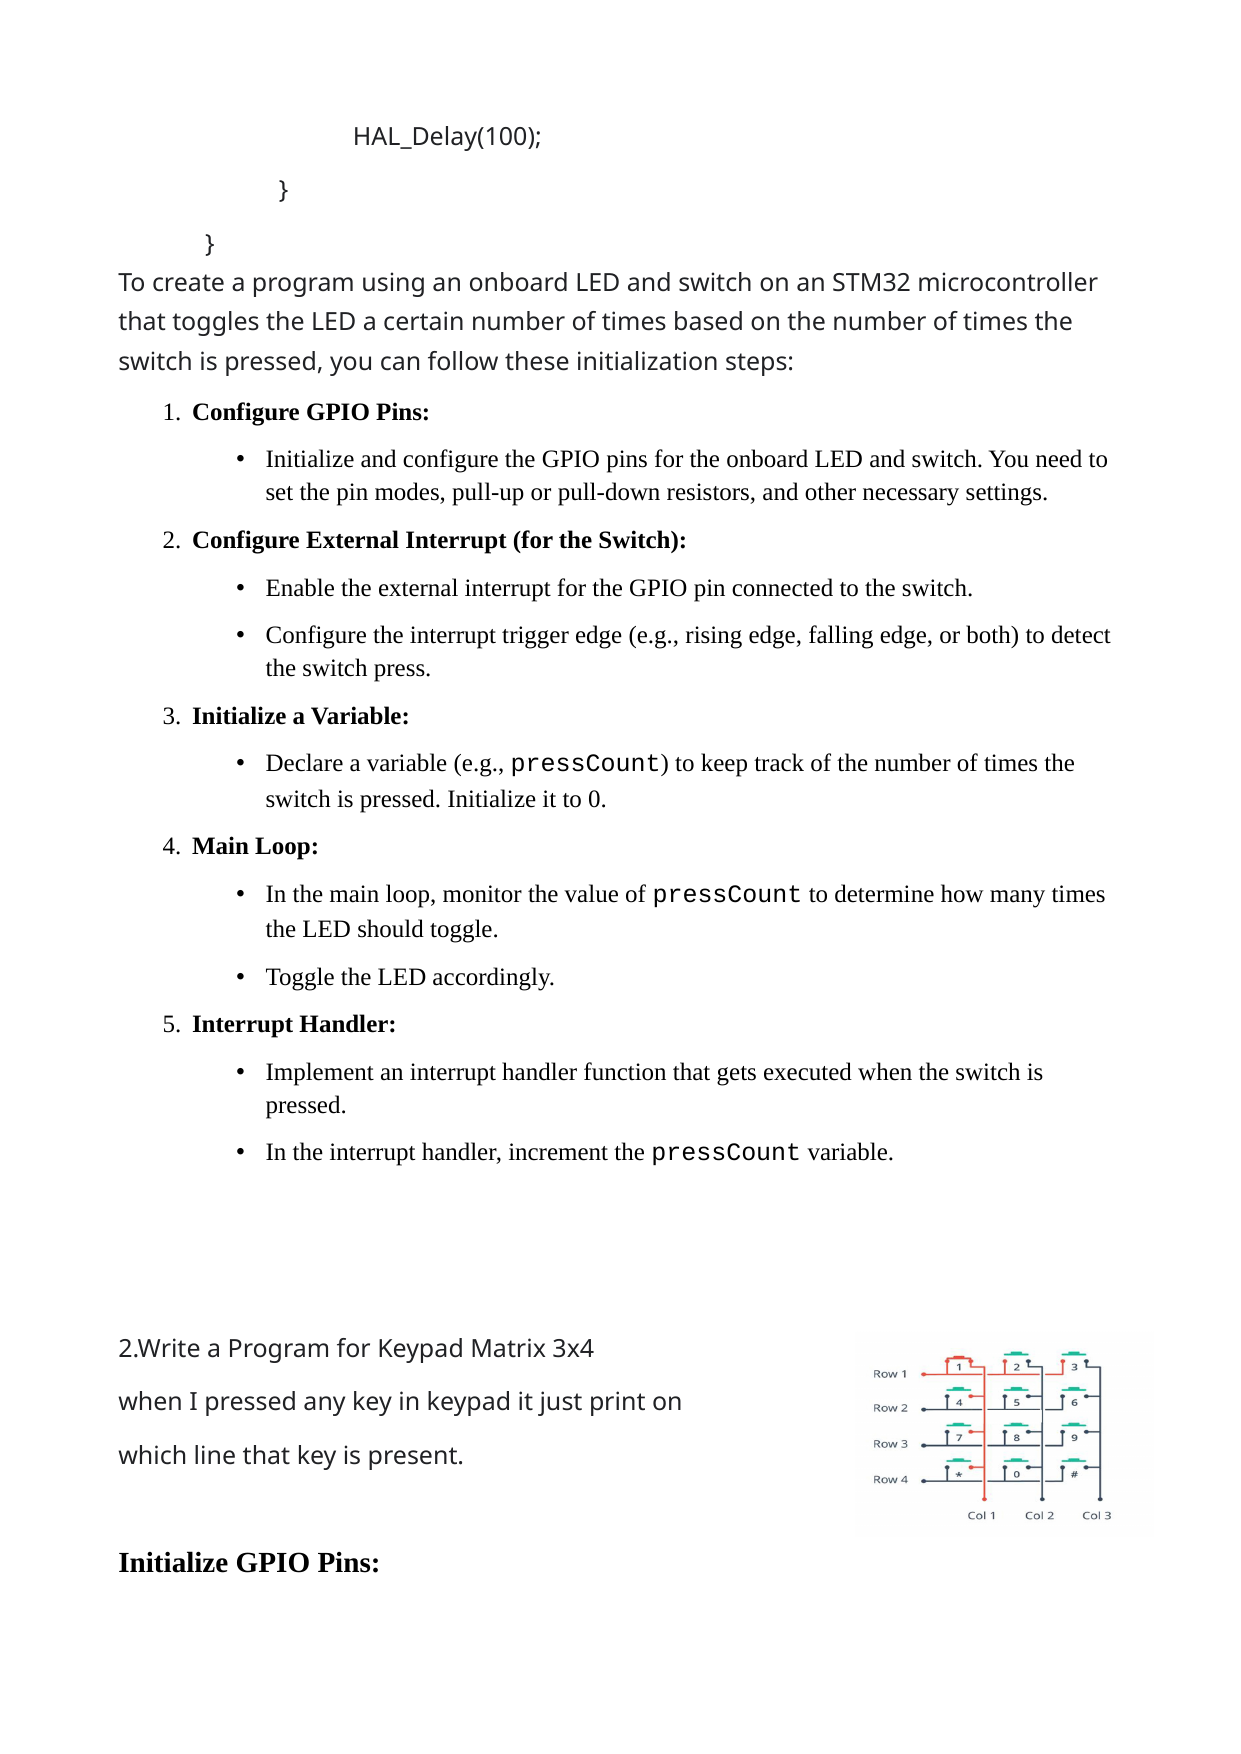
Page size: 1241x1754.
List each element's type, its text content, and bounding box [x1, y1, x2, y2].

text 2.Write a Program for Keypad Matrix 3x4 [118, 1330, 1122, 1364]
list Declare a variable (e.g., pressCount) to keep track of the number of times the switch is pressed. Initialize it to 0. [236, 748, 1122, 812]
list Toggle the LED accordingly. [236, 962, 1122, 990]
list Configure External Interrupt (for the Switch): [162, 525, 1122, 554]
list Implement an interrupt handler function that gets executed when the switch is pressed. [236, 1057, 1122, 1118]
picture [855, 1331, 1154, 1537]
list Initialize and configure the GPIO pins for the onboard LED and switch. You need to set the pin modes, pull-up or pull-down resistors, and other necessary settings. [236, 444, 1122, 506]
text Initialize GPIO Pins: [118, 1545, 1122, 1579]
list Configure GPIO Pins: [162, 397, 1122, 426]
list In the interrupt handler, increment the pressCount variable. [236, 1137, 1122, 1168]
list In the main loop, monitor the value of pressCount to determine how many times the LED should toggle. [236, 879, 1122, 943]
list Interrupt Handler: [162, 1009, 1122, 1038]
list Main Loop: [162, 831, 1122, 860]
list Enable the external interrupt for the GPIO pin connected to the switch. [236, 573, 1122, 601]
text } [118, 172, 1122, 206]
text HAL_Delay(100); [118, 118, 1122, 152]
list Initialize a Variable: [162, 701, 1122, 730]
list Configure the interrupt trigger edge (e.g., rising edge, falling edge, or both) to detect the switch press. [236, 620, 1122, 682]
text which line that key is present. [118, 1438, 855, 1472]
text } To create a program using an onboard LED and switch on an STM32 microcontroller that toggles the LED a certain number of times based on the number of times the switch is pressed, you can follow these initialization steps: [118, 226, 1122, 377]
text when I pressed any key in keypad it just print on [118, 1384, 855, 1418]
